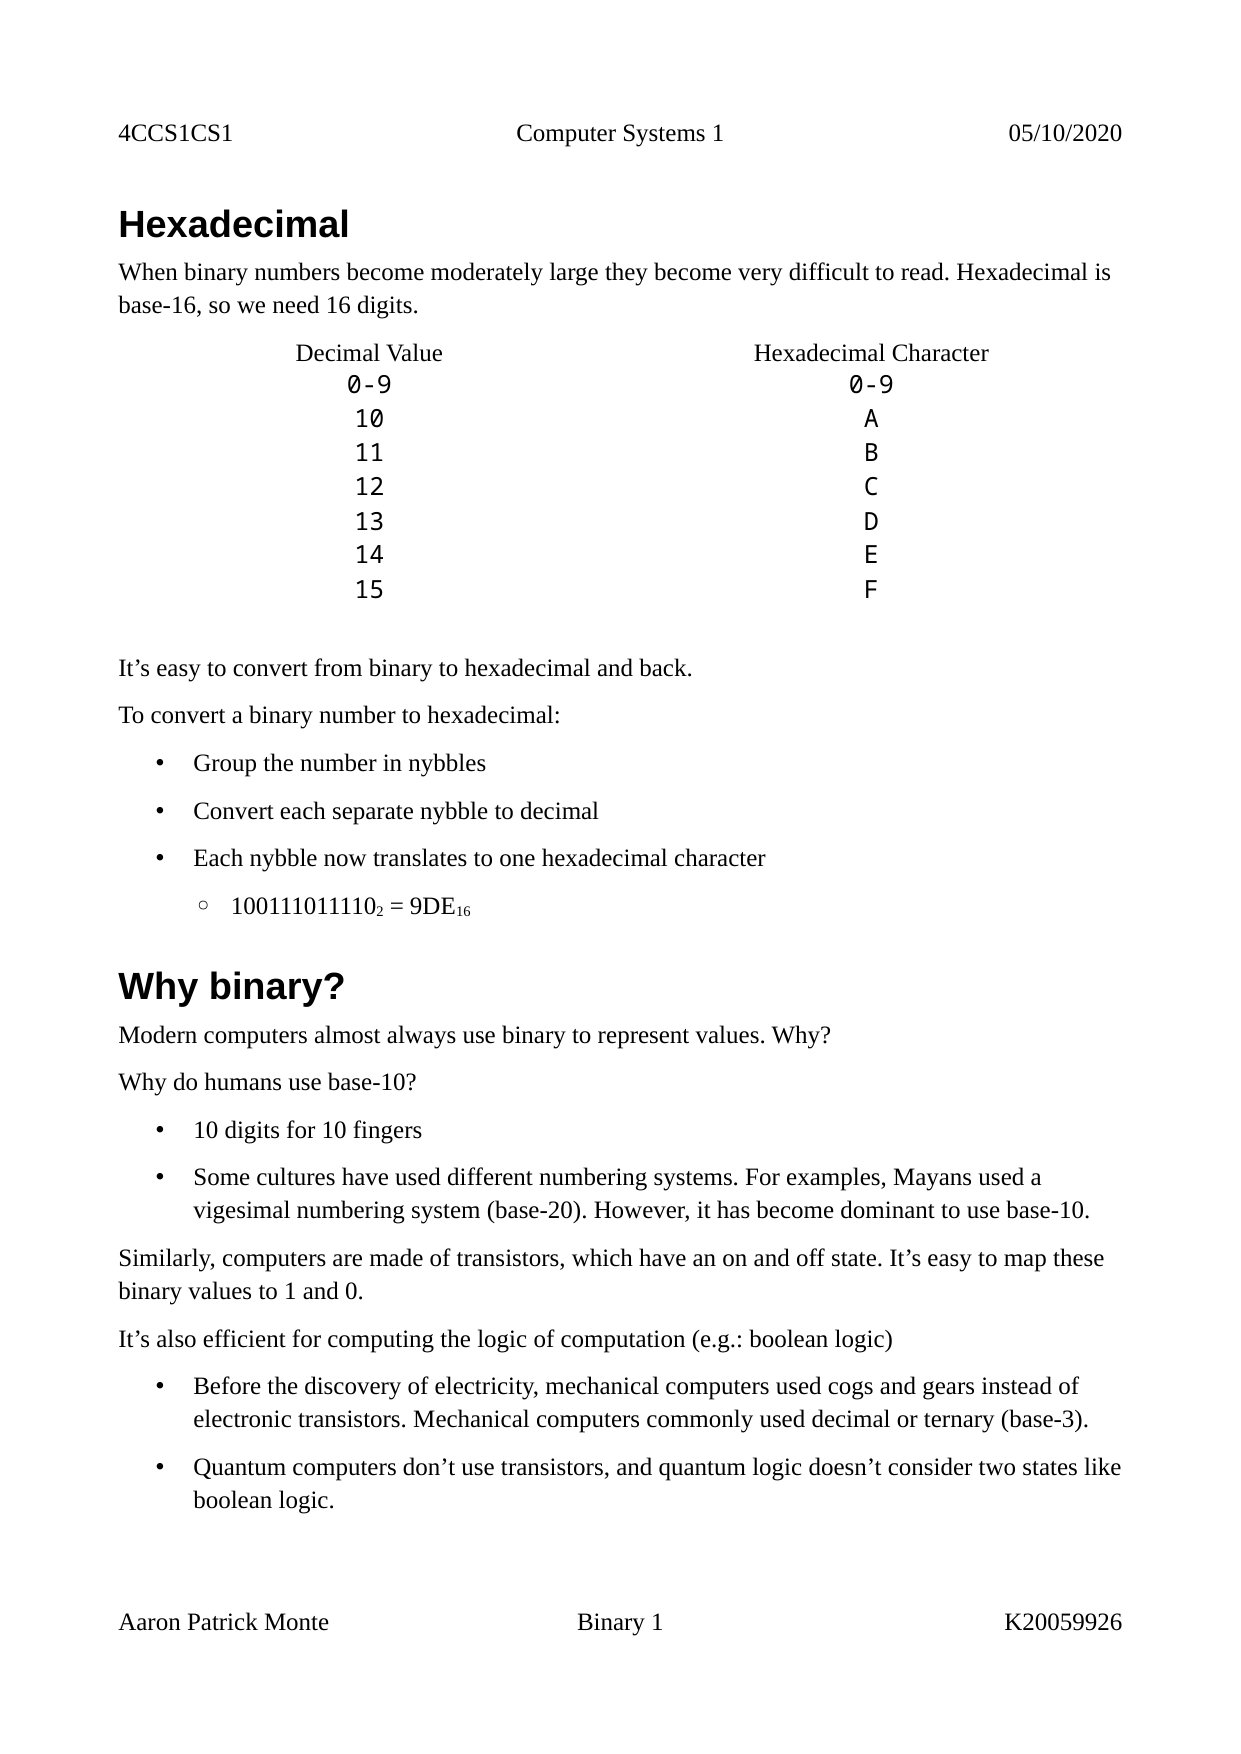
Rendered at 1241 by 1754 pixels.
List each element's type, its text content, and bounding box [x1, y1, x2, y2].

text To convert a binary number to hexadecimal: [118, 701, 1122, 729]
text It’s also efficient for computing the logic of computation (e.g.: boolean logic) [118, 1324, 1122, 1352]
text When binary numbers become moderately large they become very difficult to read. Hexadecimal is base-16, so we need 16 digits. [118, 257, 1122, 319]
table_cell 15 [118, 571, 620, 605]
text Similarly, computers are made of transistors, which have an on and off state. It’s easy to map these binary values to 1 and 0. [118, 1243, 1122, 1305]
list 10 digits for 10 fingers [156, 1115, 1122, 1144]
table_cell A [620, 401, 1122, 435]
table_cell 0-9 [118, 367, 620, 401]
table_cell 0-9 [620, 367, 1122, 401]
list Group the number in nybbles [156, 748, 1122, 777]
table_header Decimal Value [118, 338, 620, 367]
list Quantum computers don’t use transistors, and quantum logic doesn’t consider two states like boolean logic. [156, 1452, 1122, 1514]
list Some cultures have used different numbering systems. For examples, Mayans used a vigesimal numbering system (base-20). However, it has become dominant to use base-10. [156, 1162, 1122, 1224]
table_cell D [620, 503, 1122, 537]
subtitle Why binary? [118, 963, 1122, 1007]
list 1001110111102 = 9DE16 [193, 891, 1122, 920]
table_cell C [620, 469, 1122, 503]
text It’s easy to convert from binary to hexadecimal and back. [118, 653, 1122, 682]
table_cell 10 [118, 401, 620, 435]
list Each nybble now translates to one hexadecimal character [156, 843, 1122, 872]
text Why do humans use base-10? [118, 1067, 1122, 1096]
table_cell E [620, 537, 1122, 571]
table_cell 14 [118, 537, 620, 571]
table_cell 13 [118, 503, 620, 537]
table_header Hexadecimal Character [620, 338, 1122, 367]
table_cell 11 [118, 435, 620, 469]
text Modern computers almost always use binary to represent values. Why? [118, 1020, 1122, 1048]
table_cell F [620, 571, 1122, 605]
table_cell B [620, 435, 1122, 469]
table_cell 12 [118, 469, 620, 503]
list Before the discovery of electricity, mechanical computers used cogs and gears instead of electronic transistors. Mechanical computers commonly used decimal or ternary (base-3). [156, 1371, 1122, 1433]
subtitle Hexadecimal [118, 201, 1122, 245]
list Convert each separate nybble to decimal [156, 796, 1122, 824]
